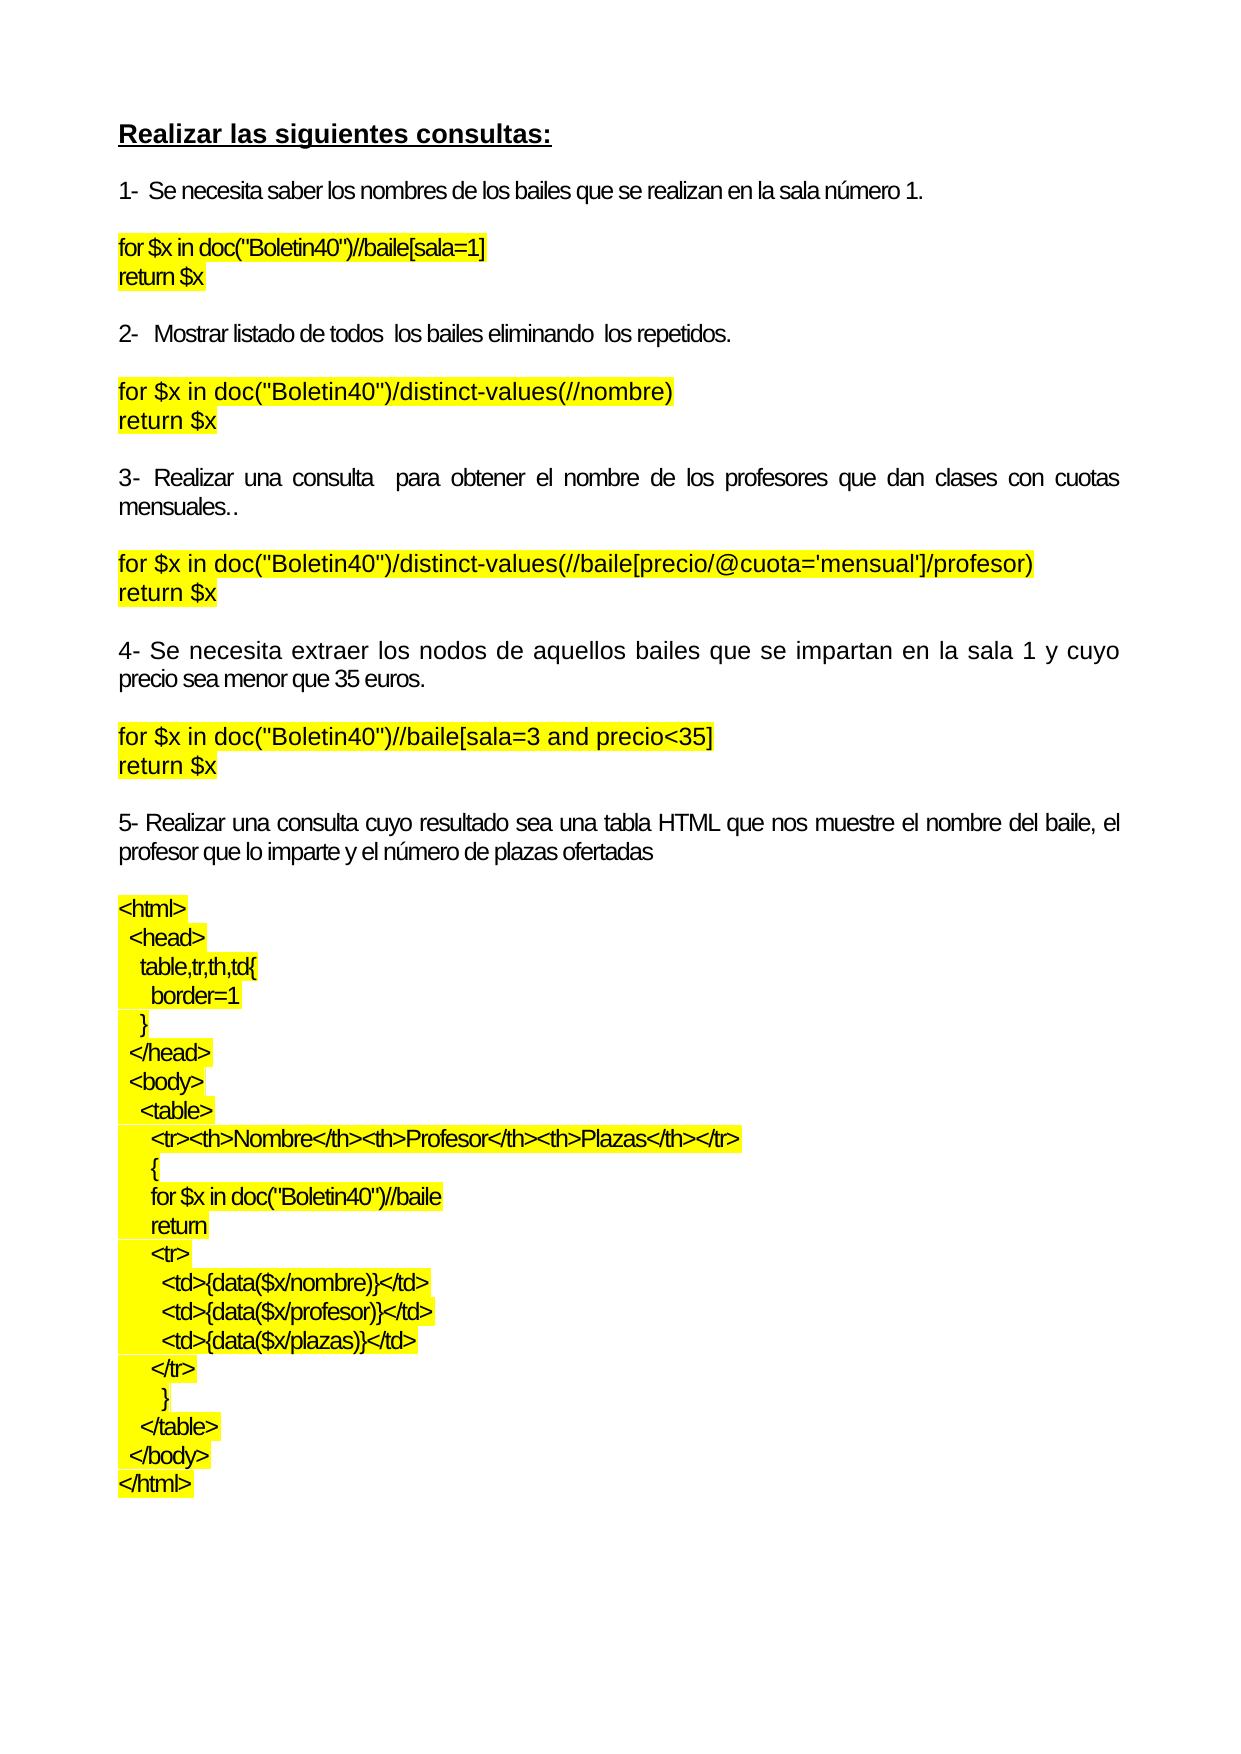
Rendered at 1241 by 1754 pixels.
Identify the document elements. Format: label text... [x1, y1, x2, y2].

text { [118, 1153, 1122, 1182]
text <head> [118, 923, 1122, 952]
text <tr> [118, 1239, 1122, 1268]
text </html> [118, 1469, 1122, 1498]
text return $x [118, 406, 1122, 434]
text </head> [118, 1038, 1122, 1067]
text <td>{data($x/plazas)}</td> [118, 1326, 1122, 1354]
text 2- Mostrar listado de todos los bailes eliminando los repetidos. [118, 319, 1122, 348]
text for $x in doc("Boletin40")/distinct-values(//nombre) [118, 377, 1122, 406]
text return $x [118, 751, 1122, 779]
text <table> [118, 1096, 1122, 1124]
text return $x [118, 578, 1122, 607]
text Realizar las siguientes consultas: [118, 118, 1122, 149]
text for $x in doc("Boletin40")/distinct-values(//baile[precio/@cuota='mensual']/profesor) [118, 549, 1122, 578]
text return [118, 1211, 1122, 1239]
text 1- Se necesita saber los nombres de los bailes que se realizan en la sala número 1. [118, 176, 1122, 204]
text <td>{data($x/profesor)}</td> [118, 1297, 1122, 1326]
text table,tr,th,td{ [118, 952, 1122, 981]
text <body> [118, 1067, 1122, 1096]
text for $x in doc("Boletin40")//baile[sala=1] [118, 233, 1122, 262]
text 3- Realizar una consulta para obtener el nombre de los profesores que dan clases con cuotas mensuales.. [118, 463, 1122, 521]
text </table> [118, 1412, 1122, 1441]
text for $x in doc("Boletin40")//baile [118, 1182, 1122, 1211]
text for $x in doc("Boletin40")//baile[sala=3 and precio<35] [118, 722, 1122, 751]
text <td>{data($x/nombre)}</td> [118, 1268, 1122, 1297]
text 5- Realizar una consulta cuyo resultado sea una tabla HTML que nos muestre el nombre del baile, el profesor que lo imparte y el número de plazas ofertadas [118, 808, 1122, 866]
text </body> [118, 1441, 1122, 1469]
text return $x [118, 262, 1122, 291]
text <html> [118, 894, 1122, 923]
text 4- Se necesita extraer los nodos de aquellos bailes que se impartan en la sala 1 y cuyo precio sea menor que 35 euros. [118, 636, 1122, 693]
text border=1 [118, 981, 1122, 1009]
text } [118, 1383, 1122, 1412]
text } [118, 1009, 1122, 1038]
text </tr> [118, 1354, 1122, 1383]
text <tr><th>Nombre</th><th>Profesor</th><th>Plazas</th></tr> [118, 1124, 1122, 1153]
